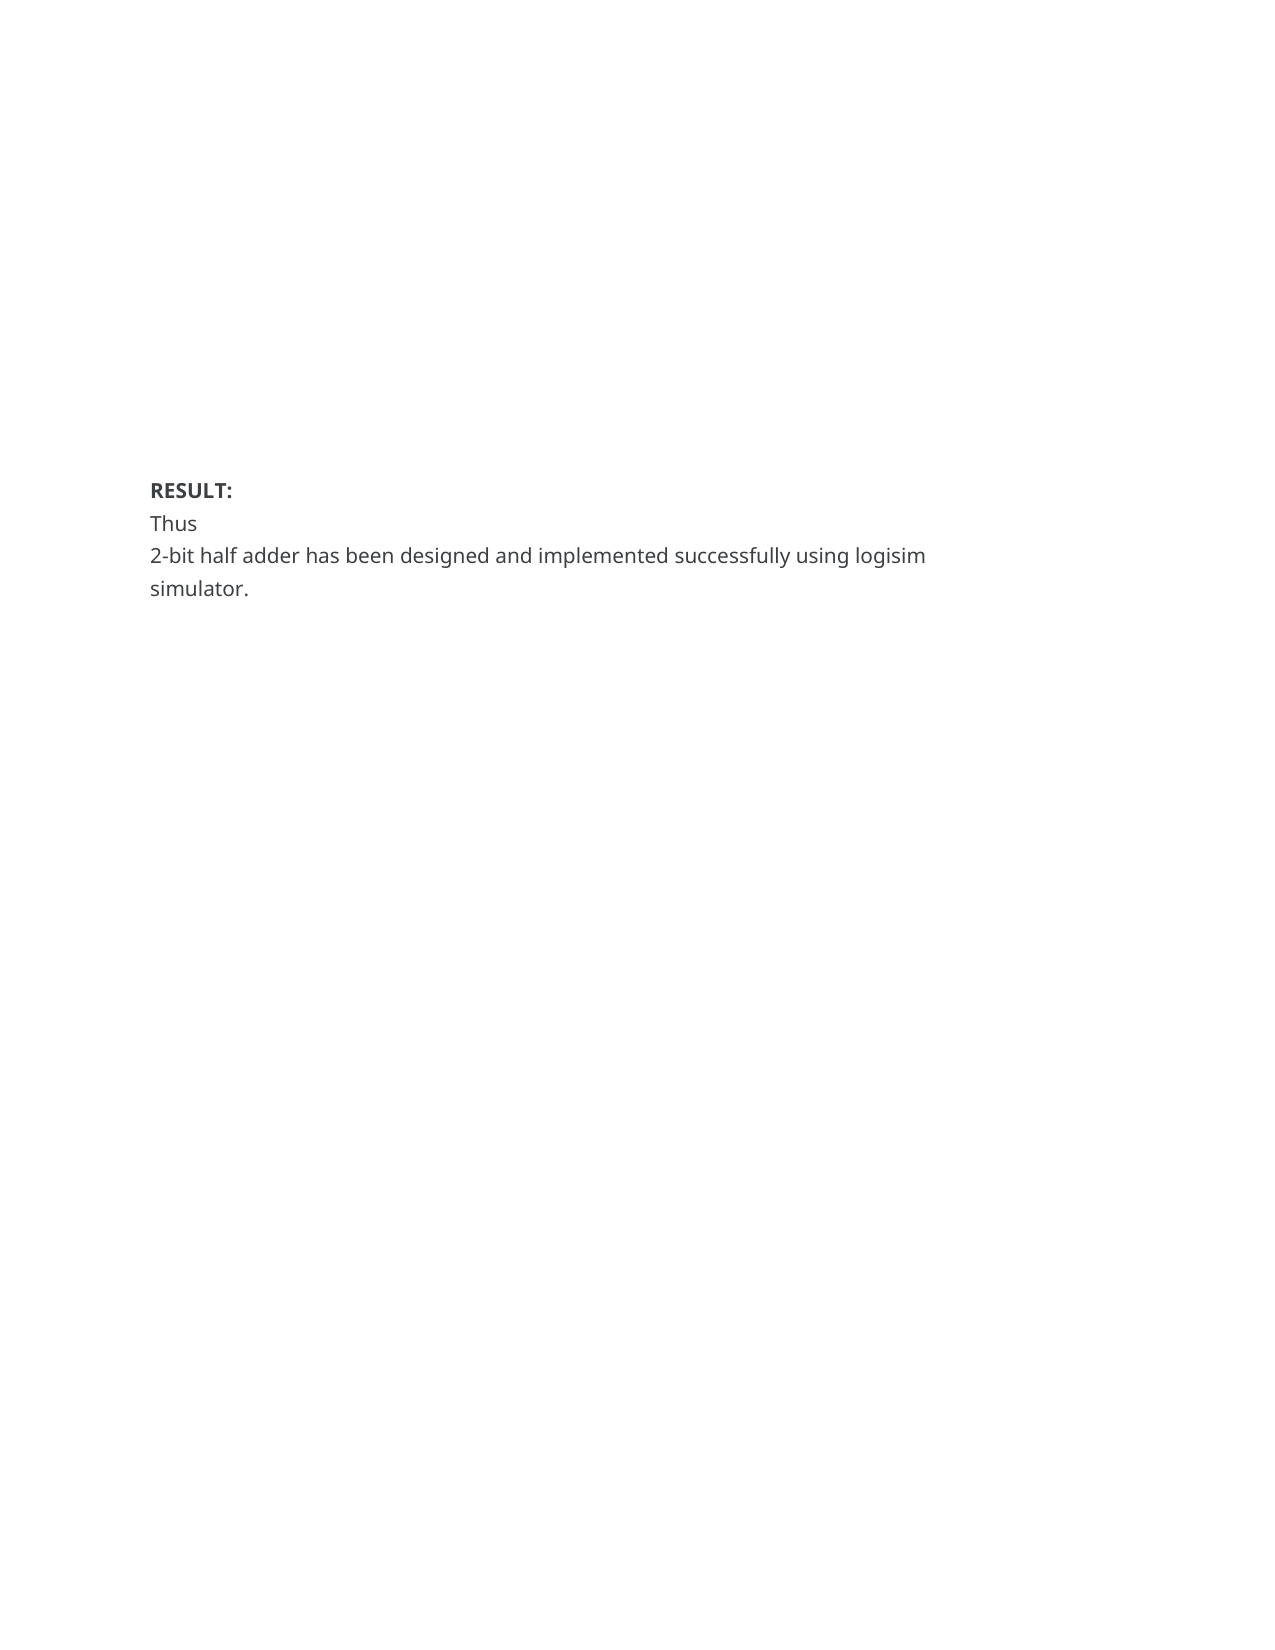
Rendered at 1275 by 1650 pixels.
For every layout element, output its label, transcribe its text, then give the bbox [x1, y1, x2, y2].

text RESULT: [150, 476, 1125, 504]
text Thus [150, 509, 1125, 537]
text simulator. [150, 574, 1125, 602]
text 2-bit half adder has been designed and implemented successfully using logisim [150, 541, 1125, 570]
